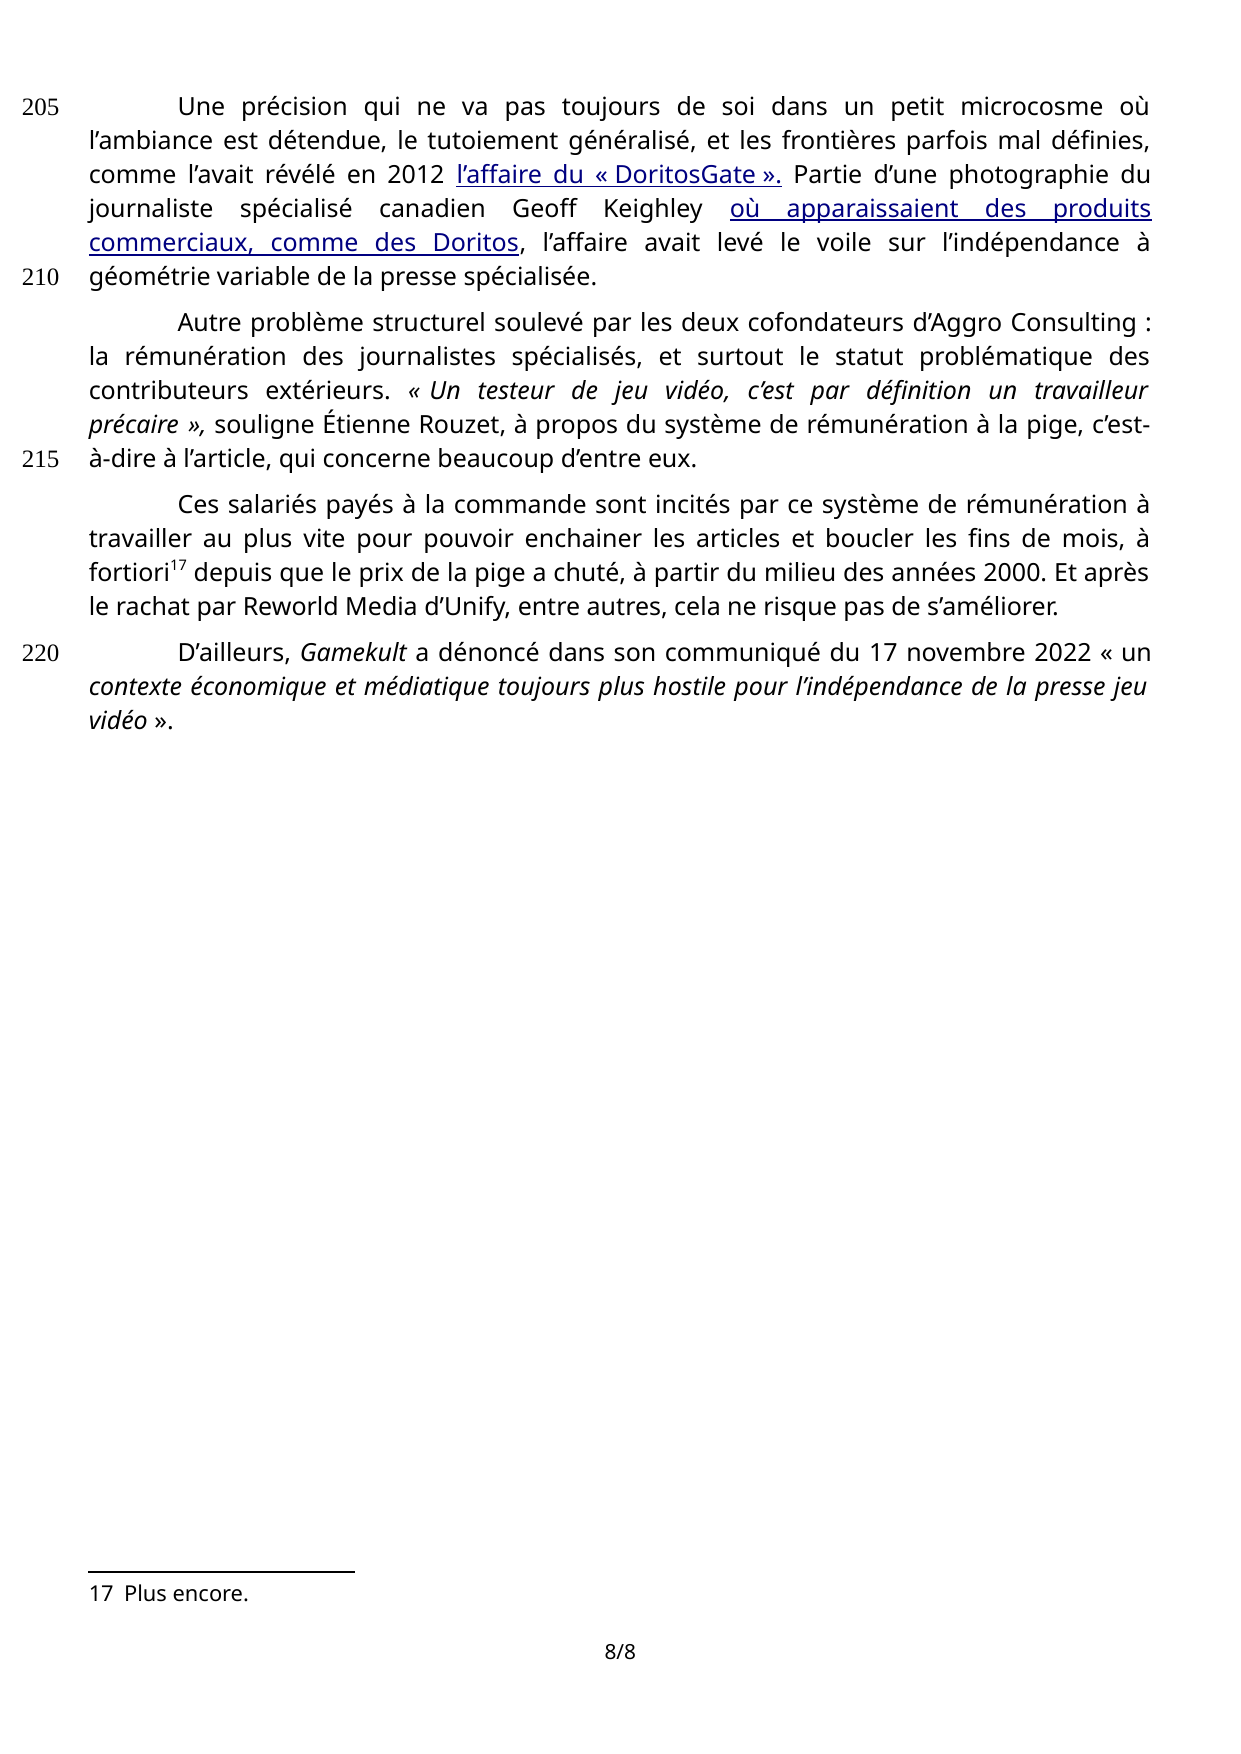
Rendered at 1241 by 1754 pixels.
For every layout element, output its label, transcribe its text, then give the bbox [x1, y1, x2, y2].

text D’ailleurs, Gamekult a dénoncé dans son communiqué du 17 novembre 2022 « un contexte économique et médiatique toujours plus hostile pour l’indépendance de la presse jeu vidéo ». [88, 634, 1152, 737]
text Ces salariés payés à la commande sont incités par ce système de rémunération à travailler au plus vite pour pouvoir enchainer les articles et boucler les fins de mois, à fortiori depuis que le prix de la pige a chuté, à partir du milieu des années 2000. Et après le rachat par Reworld Media d’Unify, entre autres, cela ne risque pas de s’améliorer. [88, 487, 1152, 623]
text Plus encore. [88, 1578, 1152, 1607]
text Une précision qui ne va pas toujours de soi dans un petit microcosme où l’ambiance est détendue, le tutoiement généralisé, et les frontières parfois mal définies, comme l’avait révélé en 2012 l’affaire du « DoritosGate ». Partie d’une photographie du journaliste spécialisé canadien Geoff Keighley où apparaissaient des produits commerciaux, comme des Doritos, l’affaire avait levé le voile sur l’indépendance à géométrie variable de la presse spécialisée. [88, 88, 1152, 293]
text Autre problème structurel soulevé par les deux cofondateurs d’Aggro Consulting : la rémunération des journalistes spécialisés, et surtout le statut problématique des contributeurs extérieurs. « Un testeur de jeu vidéo, c’est par définition un travailleur précaire », souligne Étienne Rouzet, à propos du système de rémunération à la pige, c’est-à-dire à l’article, qui concerne beaucoup d’entre eux. [88, 304, 1152, 475]
